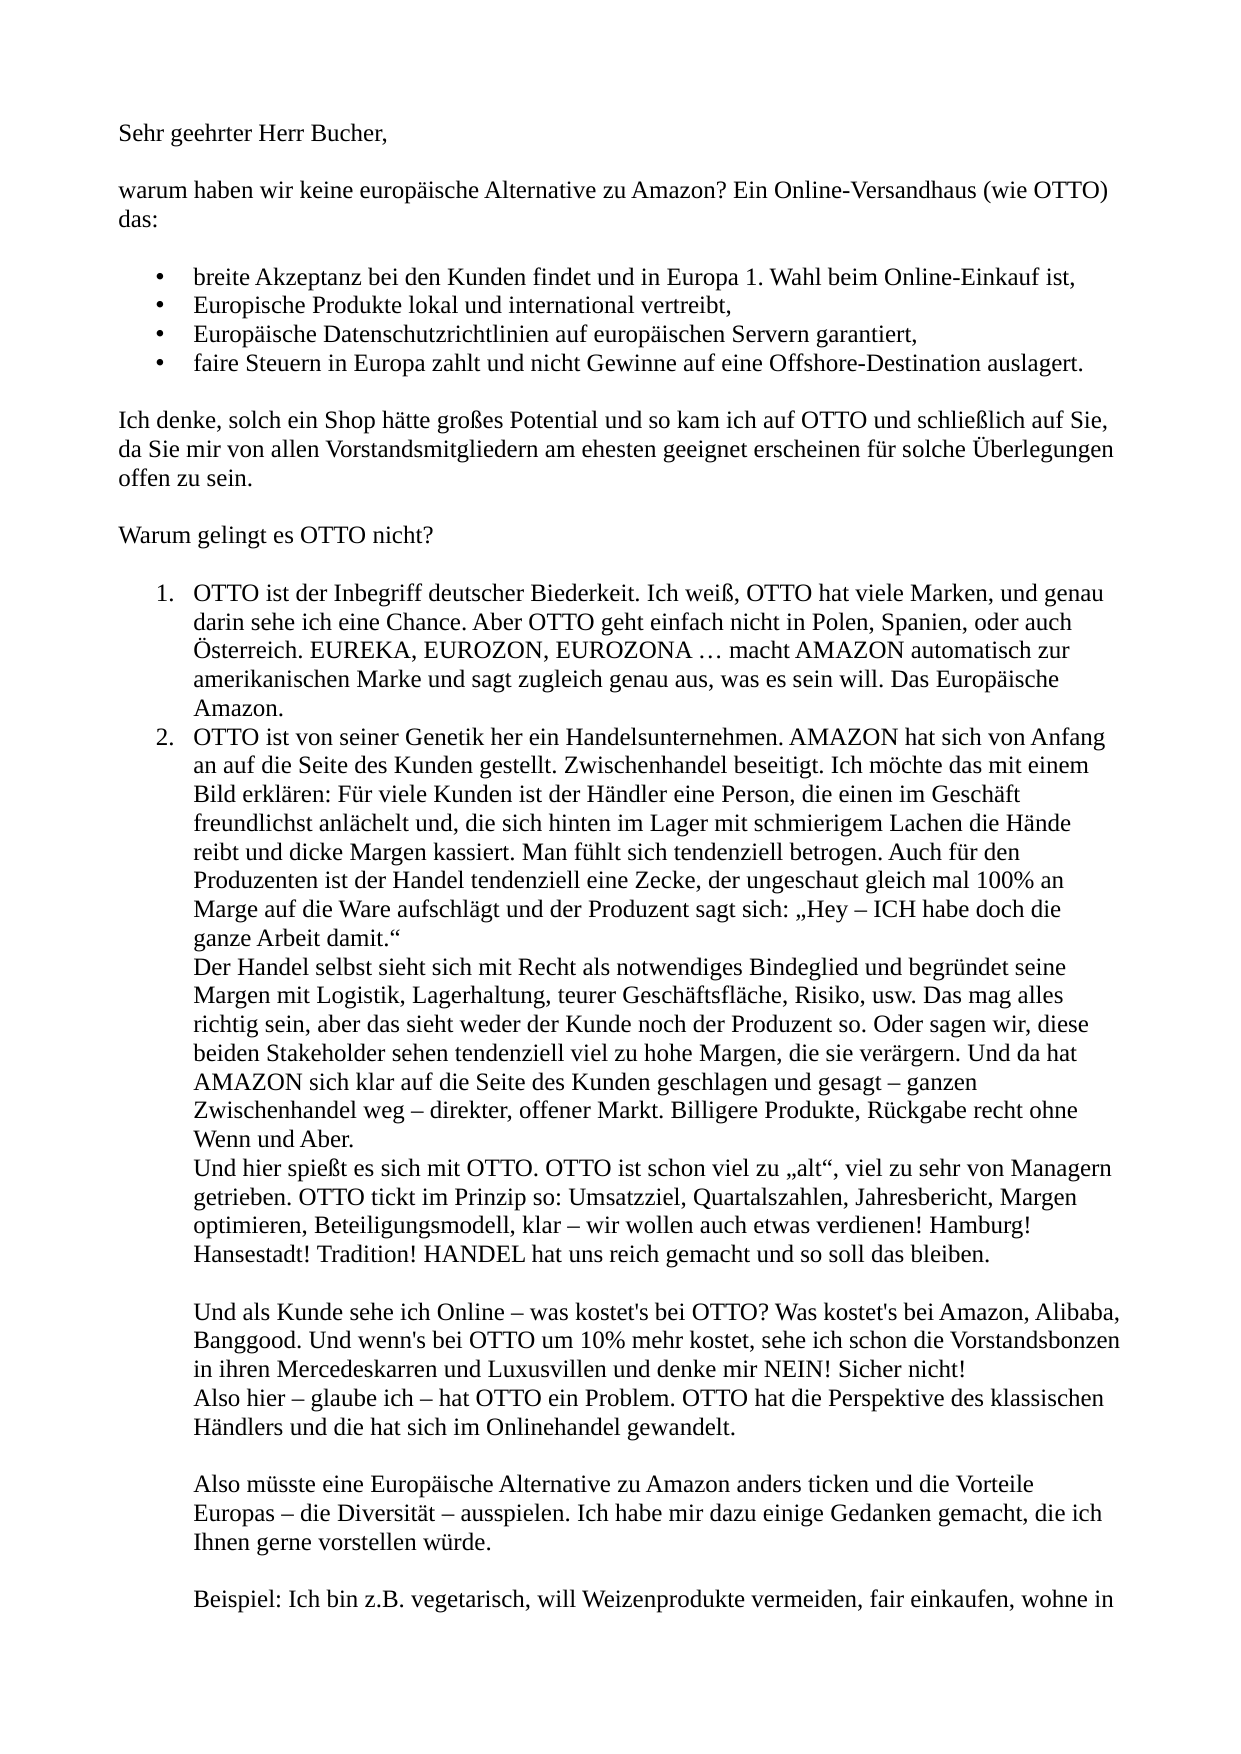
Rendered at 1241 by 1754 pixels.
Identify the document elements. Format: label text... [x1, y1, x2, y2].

text Ich denke, solch ein Shop hätte großes Potential und so kam ich auf OTTO und schließlich auf Sie, da Sie mir von allen Vorstandsmitgliedern am ehesten geeignet erscheinen für solche Überlegungen offen zu sein. Warum gelingt es OTTO nicht? [118, 406, 1122, 578]
list breite Akzeptanz bei den Kunden findet und in Europa 1. Wahl beim Online-Einkauf ist, [156, 262, 1122, 291]
list Europäische Datenschutzrichtlinien auf europäischen Servern garantiert, [156, 319, 1122, 348]
list Und als Kunde sehe ich Online – was kostet's bei OTTO? Was kostet's bei Amazon, Alibaba, Banggood. Und wenn's bei OTTO um 10% mehr kostet, sehe ich schon die Vorstandsbonzen in ihren Mercedeskarren und Luxusvillen und denke mir NEIN! Sicher nicht! Also hier – glaube ich – hat OTTO ein Problem. OTTO hat die Perspektive des klassischen Händlers und die hat sich im Onlinehandel gewandelt. Also müsste eine Europäische Alternative zu Amazon anders ticken und die Vorteile Europas – die Diversität – ausspielen. Ich habe mir dazu einige Gedanken gemacht, die ich Ihnen gerne vorstellen würde. [156, 1297, 1122, 1556]
list Beispiel: Ich bin z.B. vegetarisch, will Weizenprodukte vermeiden, fair einkaufen, wohne in [156, 1556, 1122, 1613]
list OTTO ist von seiner Genetik her ein Handelsunternehmen. AMAZON hat sich von Anfang an auf die Seite des Kunden gestellt. Zwischenhandel beseitigt. Ich möchte das mit einem Bild erklären: Für viele Kunden ist der Händler eine Person, die einen im Geschäft freundlichst anlächelt und, die sich hinten im Lager mit schmierigem Lachen die Hände reibt und dicke Margen kassiert. Man fühlt sich tendenziell betrogen. Auch für den Produzenten ist der Handel tendenziell eine Zecke, der ungeschaut gleich mal 100% an Marge auf die Ware aufschlägt und der Produzent sagt sich: „Hey – ICH habe doch die ganze Arbeit damit.“ Der Handel selbst sieht sich mit Recht als notwendiges Bindeglied und begründet seine Margen mit Logistik, Lagerhaltung, teurer Geschäftsfläche, Risiko, usw. Das mag alles richtig sein, aber das sieht weder der Kunde noch der Produzent so. Oder sagen wir, diese beiden Stakeholder sehen tendenziell viel zu hohe Margen, die sie verärgern. Und da hat AMAZON sich klar auf die Seite des Kunden geschlagen und gesagt – ganzen Zwischenhandel weg – direkter, offener Markt. Billigere Produkte, Rückgabe recht ohne Wenn und Aber. Und hier spießt es sich mit OTTO. OTTO ist schon viel zu „alt“, viel zu sehr von Managern getrieben. OTTO tickt im Prinzip so: Umsatzziel, Quartalszahlen, Jahresbericht, Margen optimieren, Beteiligungsmodell, klar – wir wollen auch etwas verdienen! Hamburg! Hansestadt! Tradition! HANDEL hat uns reich gemacht und so soll das bleiben. [156, 722, 1122, 1297]
list faire Steuern in Europa zahlt und nicht Gewinne auf eine Offshore-Destination auslagert. [156, 348, 1122, 377]
text warum haben wir keine europäische Alternative zu Amazon? Ein Online-Versandhaus (wie OTTO) das: [118, 176, 1122, 262]
list OTTO ist der Inbegriff deutscher Biederkeit. Ich weiß, OTTO hat viele Marken, und genau darin sehe ich eine Chance. Aber OTTO geht einfach nicht in Polen, Spanien, oder auch Österreich. EUREKA, EUROZON, EUROZONA … macht AMAZON automatisch zur amerikanischen Marke und sagt zugleich genau aus, was es sein will. Das Europäische Amazon. [156, 578, 1122, 722]
text Sehr geehrter Herr Bucher, [118, 118, 1122, 147]
list Europische Produkte lokal und international vertreibt, [156, 291, 1122, 319]
